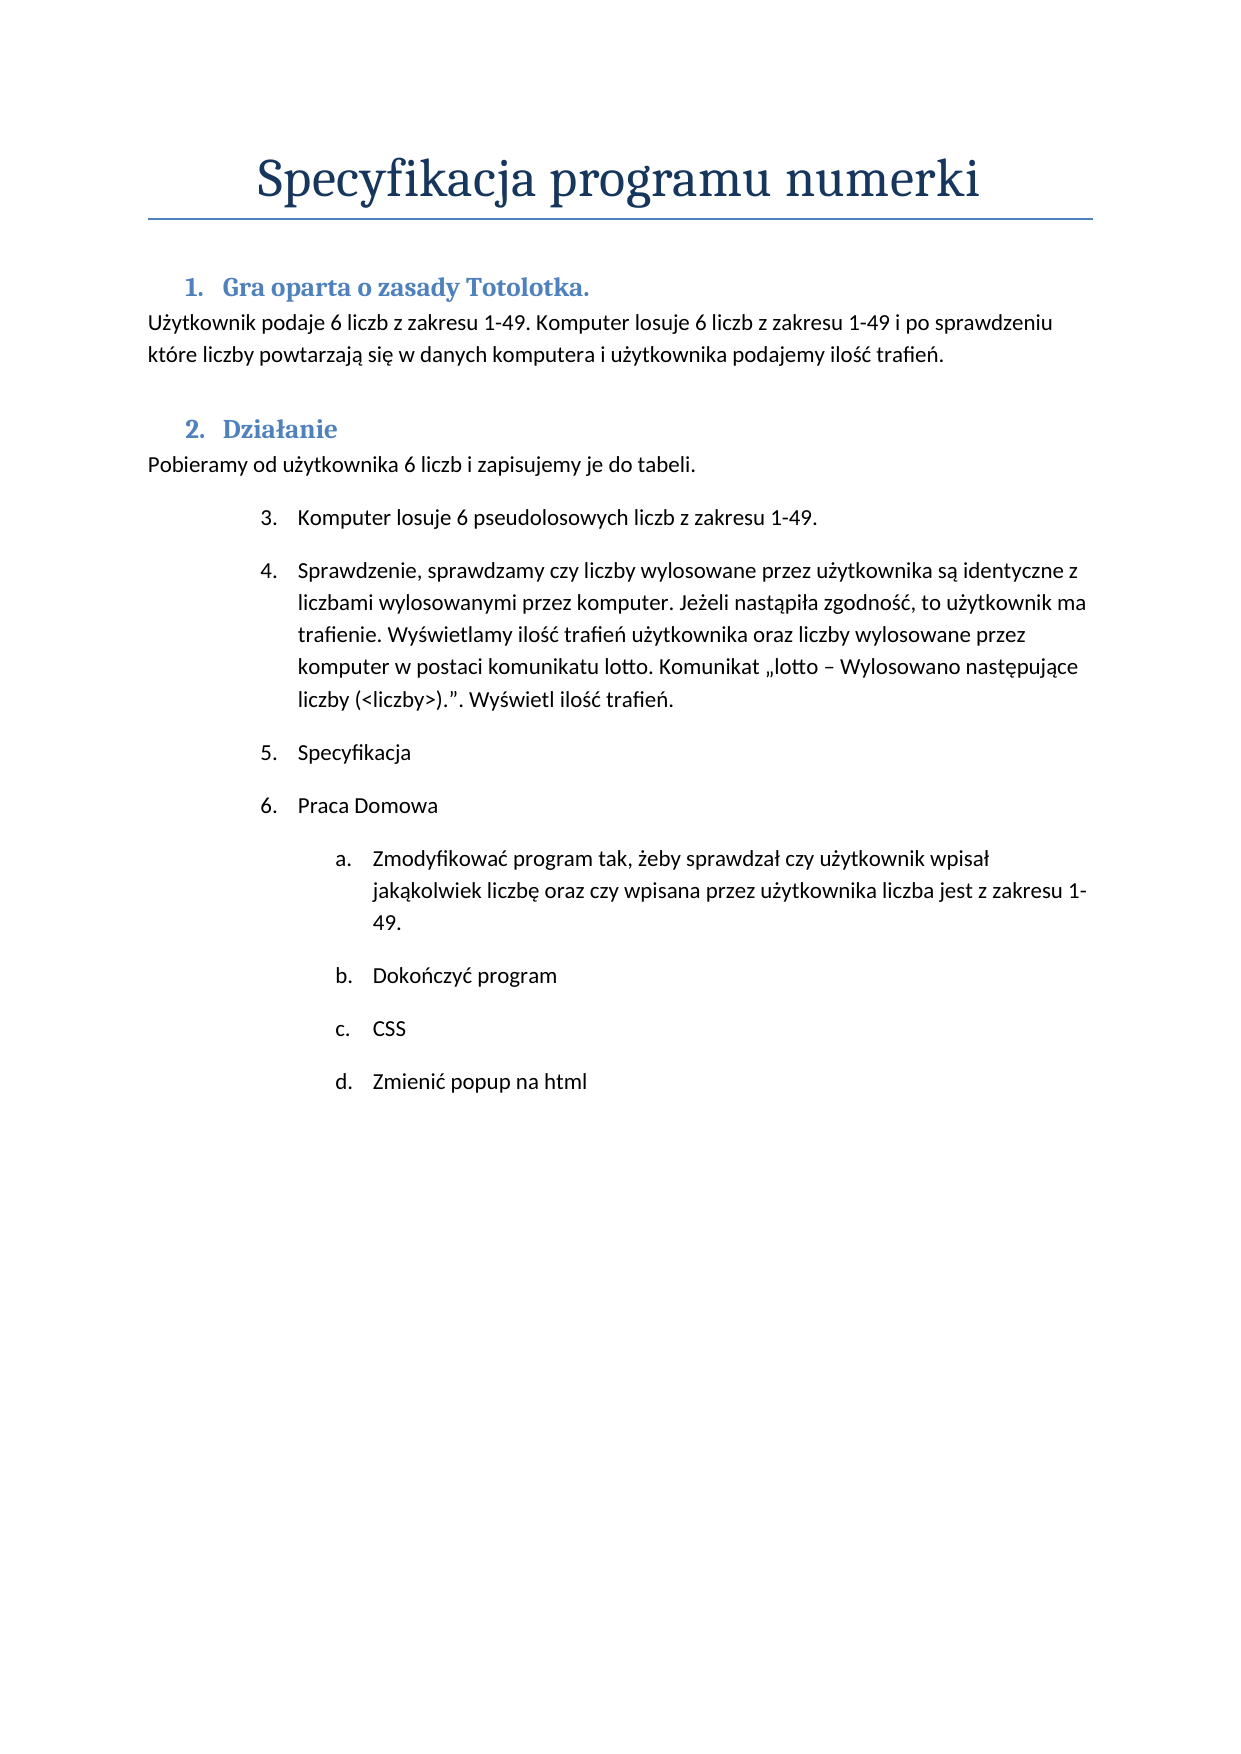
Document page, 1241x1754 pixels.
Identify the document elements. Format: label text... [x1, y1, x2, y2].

list Gra oparta o zasady Totolotka. [185, 272, 1093, 303]
list Zmodyfikować program tak, żeby sprawdzał czy użytkownik wpisał jakąkolwiek liczbę oraz czy wpisana przez użytkownika liczba jest z zakresu 1-49. [335, 844, 1093, 936]
text Specyfikacja programu numerki [148, 148, 1093, 218]
list Specyfikacja [260, 738, 1093, 766]
text Pobieramy od użytkownika 6 liczb i zapisujemy je do tabeli. [148, 450, 1093, 478]
list Komputer losuje 6 pseudolosowych liczb z zakresu 1-49. [260, 503, 1093, 531]
list Dokończyć program [335, 961, 1093, 989]
list Sprawdzenie, sprawdzamy czy liczby wylosowane przez użytkownika są identyczne z liczbami wylosowanymi przez komputer. Jeżeli nastąpiła zgodność, to użytkownik ma trafienie. Wyświetlamy ilość trafień użytkownika oraz liczby wylosowane przez komputer w postaci komunikatu lotto. Komunikat „lotto – Wylosowano następujące liczby (<liczby>).”. Wyświetl ilość trafień. [260, 556, 1093, 713]
list Zmienić popup na html [335, 1067, 1093, 1095]
list Praca Domowa [260, 791, 1093, 819]
list Działanie [185, 414, 1093, 445]
text Użytkownik podaje 6 liczb z zakresu 1-49. Komputer losuje 6 liczb z zakresu 1-49 i po sprawdzeniu które liczby powtarzają się w danych komputera i użytkownika podajemy ilość trafień. [148, 308, 1093, 368]
list CSS [335, 1014, 1093, 1042]
